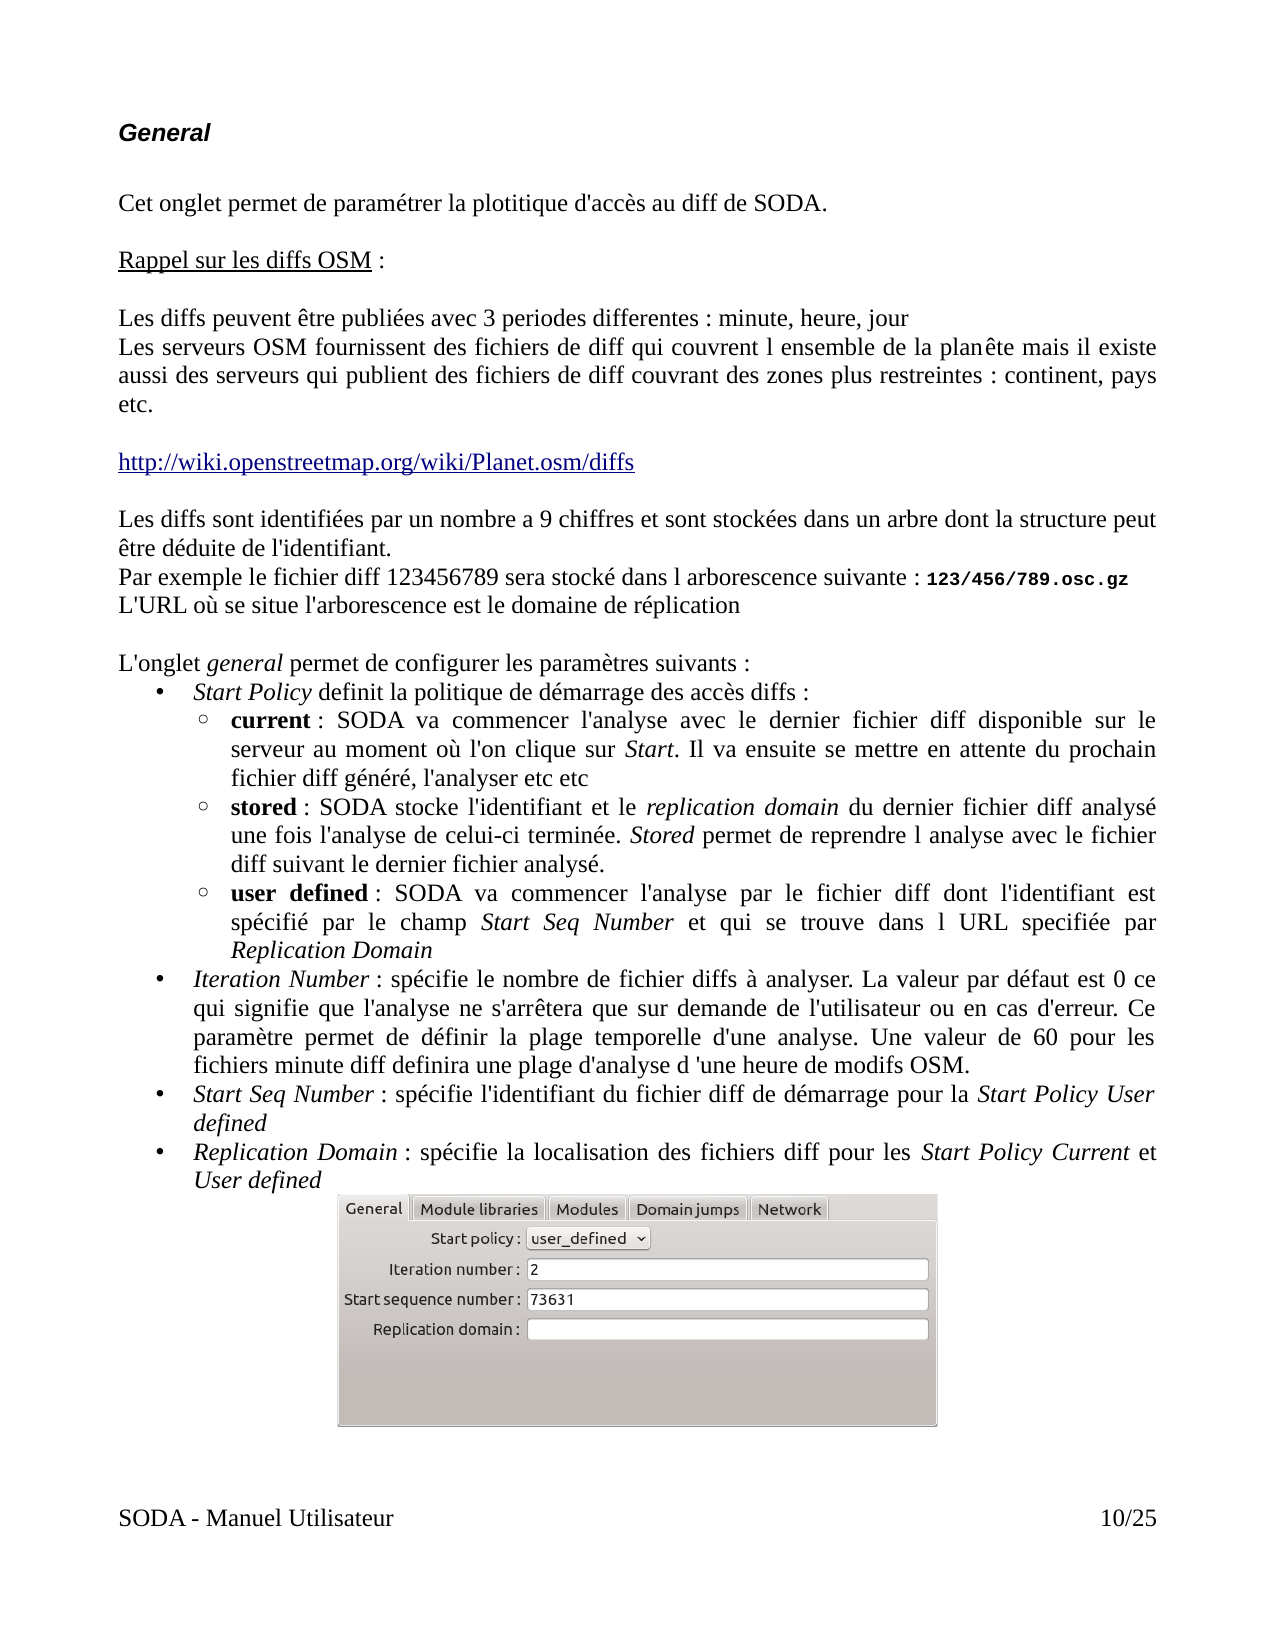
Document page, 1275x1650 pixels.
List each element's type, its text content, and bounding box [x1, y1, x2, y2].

text Les diffs peuvent être publiées avec 3 periodes differentes : minute, heure, jour [118, 303, 1157, 332]
list user defined : SODA va commencer l'analyse par le fichier diff dont l'identifiant est spécifié par le champ Start Seq Number et qui se trouve dans l URL specifiée par Replication Domain [193, 878, 1157, 964]
text Cet onglet permet de paramétrer la plotitique d'accès au diff de SODA. [118, 188, 1157, 217]
list Start Policy definit la politique de démarrage des accès diffs : [156, 677, 1157, 706]
text http://wiki.openstreetmap.org/wiki/Planet.osm/diffs [118, 447, 1157, 475]
list stored : SODA stocke l'identifiant et le replication domain du dernier fichier diff analysé une fois l'analyse de celui-ci terminée. Stored permet de reprendre l analyse avec le fichier diff suivant le dernier fichier analysé. [193, 792, 1157, 878]
text Les diffs sont identifiées par un nombre a 9 chiffres et sont stockées dans un arbre dont la structure peut être déduite de l'identifiant. [118, 504, 1157, 562]
text Rappel sur les diffs OSM : [118, 245, 1157, 274]
text L'onglet general permet de configurer les paramètres suivants : [118, 648, 1157, 677]
list Iteration Number : spécifie le nombre de fichier diffs à analyser. La valeur par défaut est 0 ce qui signifie que l'analyse ne s'arrêtera que sur demande de l'utilisateur ou en cas d'erreur. Ce paramètre permet de définir la plage temporelle d'une analyse. Une valeur de 60 pour les fichiers minute diff definira une plage d'analyse d 'une heure de modifs OSM. [156, 964, 1157, 1079]
list Start Seq Number : spécifie l'identifiant du fichier diff de démarrage pour la Start Policy User defined [156, 1079, 1157, 1137]
text Les serveurs OSM fournissent des fichiers de diff qui couvrent l ensemble de la planête mais il existe aussi des serveurs qui publient des fichiers de diff couvrant des zones plus restreintes : continent, pays etc. [118, 332, 1157, 418]
text L'URL où se situe l'arborescence est le domaine de réplication [118, 591, 1157, 619]
list Replication Domain : spécifie la localisation des fichiers diff pour les Start Policy Current et User defined [156, 1137, 1157, 1194]
picture [337, 1194, 938, 1427]
list current : SODA va commencer l'analyse avec le dernier fichier diff disponible sur le serveur au moment où l'on clique sur Start. Il va ensuite se mettre en attente du prochain fichier diff généré, l'analyser etc etc [193, 706, 1157, 792]
subtitle General [118, 118, 1157, 147]
text Par exemple le fichier diff 123456789 sera stocké dans l arborescence suivante : 123/456/789.osc.gz [118, 562, 1157, 591]
